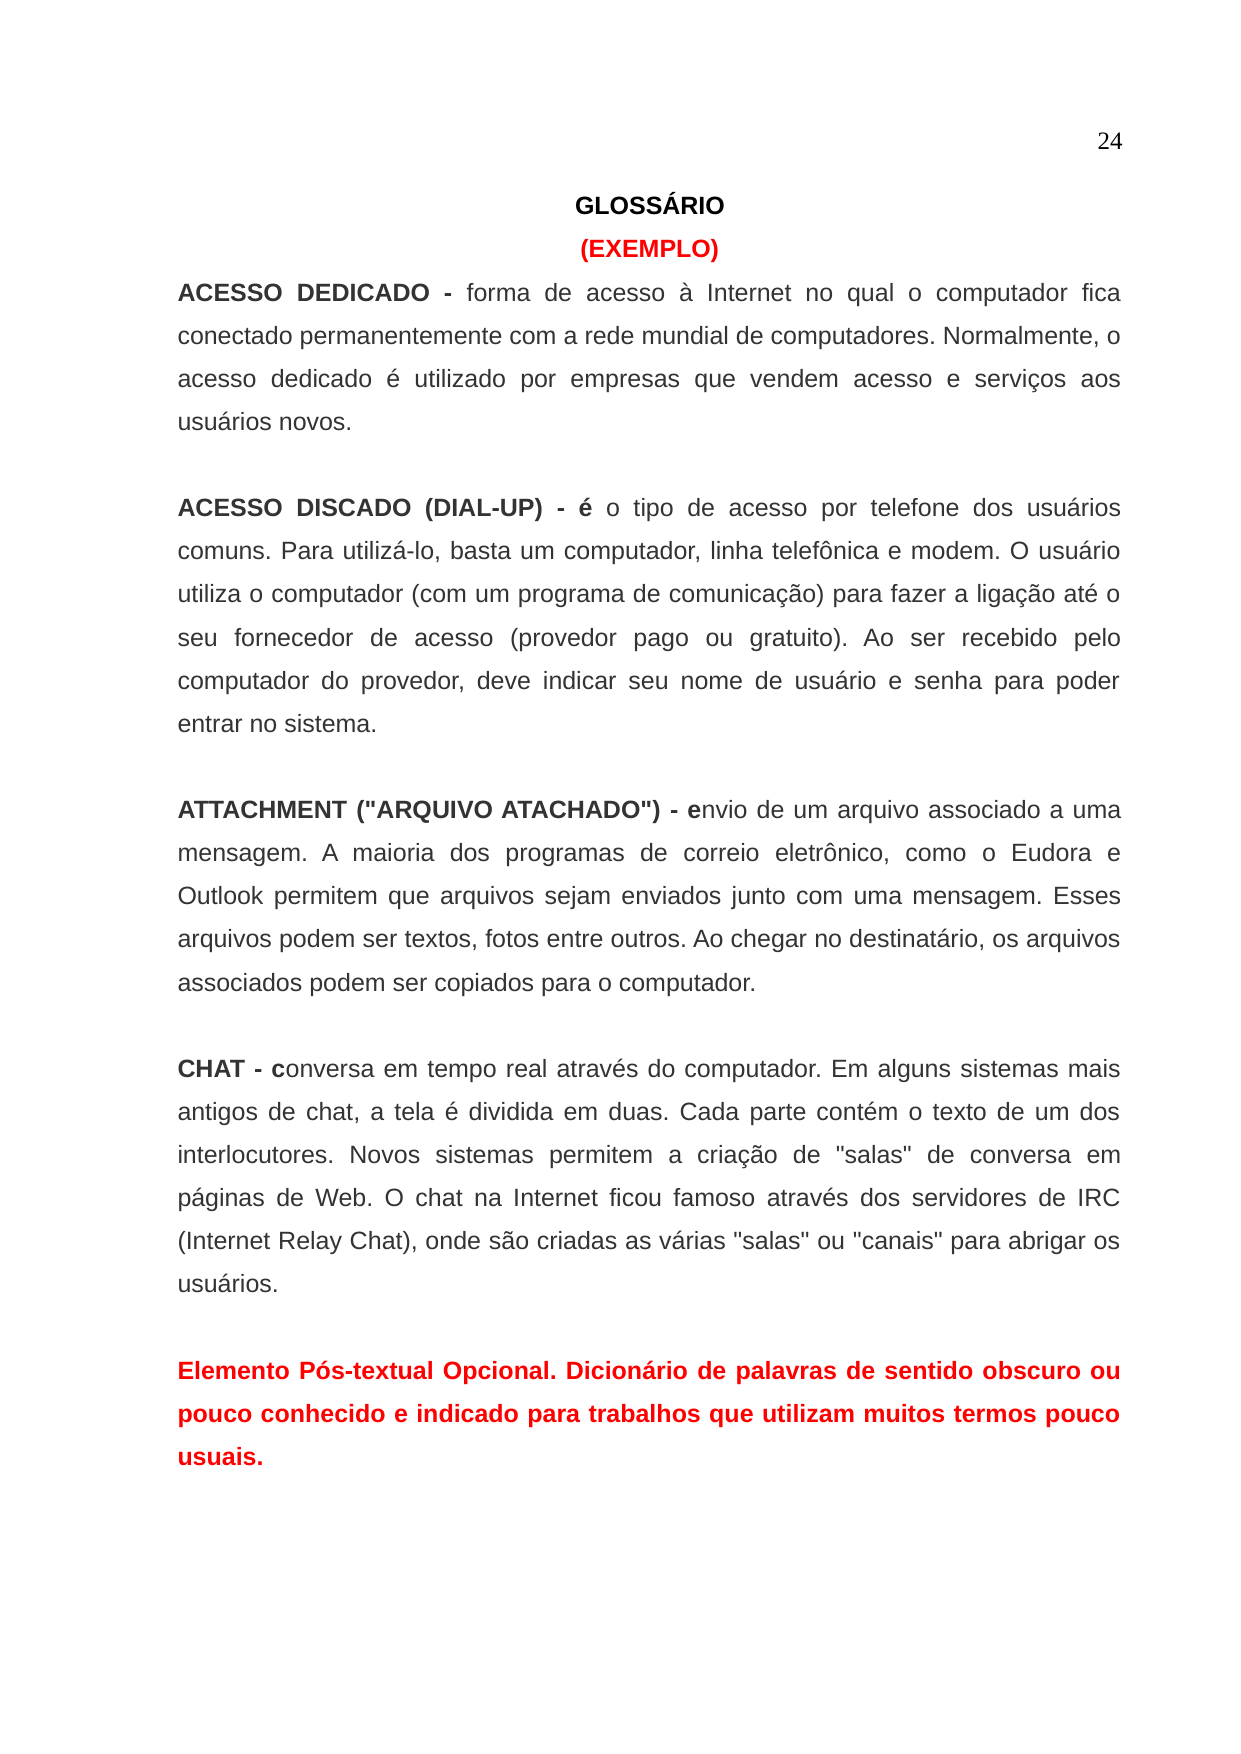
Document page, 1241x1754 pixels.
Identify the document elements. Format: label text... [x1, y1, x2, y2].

text Acesso discado (Dial-up) - é o tipo de acesso por telefone dos usuários comuns. Para utilizá-lo, basta um computador, linha telefônica e modem. O usuário utiliza o computador (com um programa de comunicação) para fazer a ligação até o seu fornecedor de acesso (provedor pago ou gratuito). Ao ser recebido pelo computador do provedor, deve indicar seu nome de usuário e senha para poder entrar no sistema. [177, 450, 1122, 737]
text Acesso dedicado - forma de acesso à Internet no qual o computador fica conectado permanentemente com a rede mundial de computadores. Normalmente, o acesso dedicado é utilizado por empresas que vendem acesso e serviços aos usuários novos. [177, 277, 1122, 436]
text Chat - conversa em tempo real através do computador. Em alguns sistemas mais antigos de chat, a tela é dividida em duas. Cada parte contém o texto de um dos interlocutores. Novos sistemas permitem a criação de "salas" de conversa em páginas de Web. O chat na Internet ficou famoso através dos servidores de IRC (Internet Relay Chat), onde são criadas as várias "salas" ou "canais" para abrigar os usuários. [177, 1054, 1122, 1298]
text Elemento Pós-textual Opcional. Dicionário de palavras de sentido obscuro ou pouco conhecido e indicado para trabalhos que utilizam muitos termos pouco usuais. [177, 1356, 1122, 1471]
text (EXEMPLO) [177, 234, 1122, 263]
text GLOSSÁRIO [177, 191, 1122, 220]
text Attachment ("arquivo atachado") - envio de um arquivo associado a uma mensagem. A maioria dos programas de correio eletrônico, como o Eudora e Outlook permitem que arquivos sejam enviados junto com uma mensagem. Esses arquivos podem ser textos, fotos entre outros. Ao chegar no destinatário, os arquivos associados podem ser copiados para o computador. [177, 795, 1122, 996]
